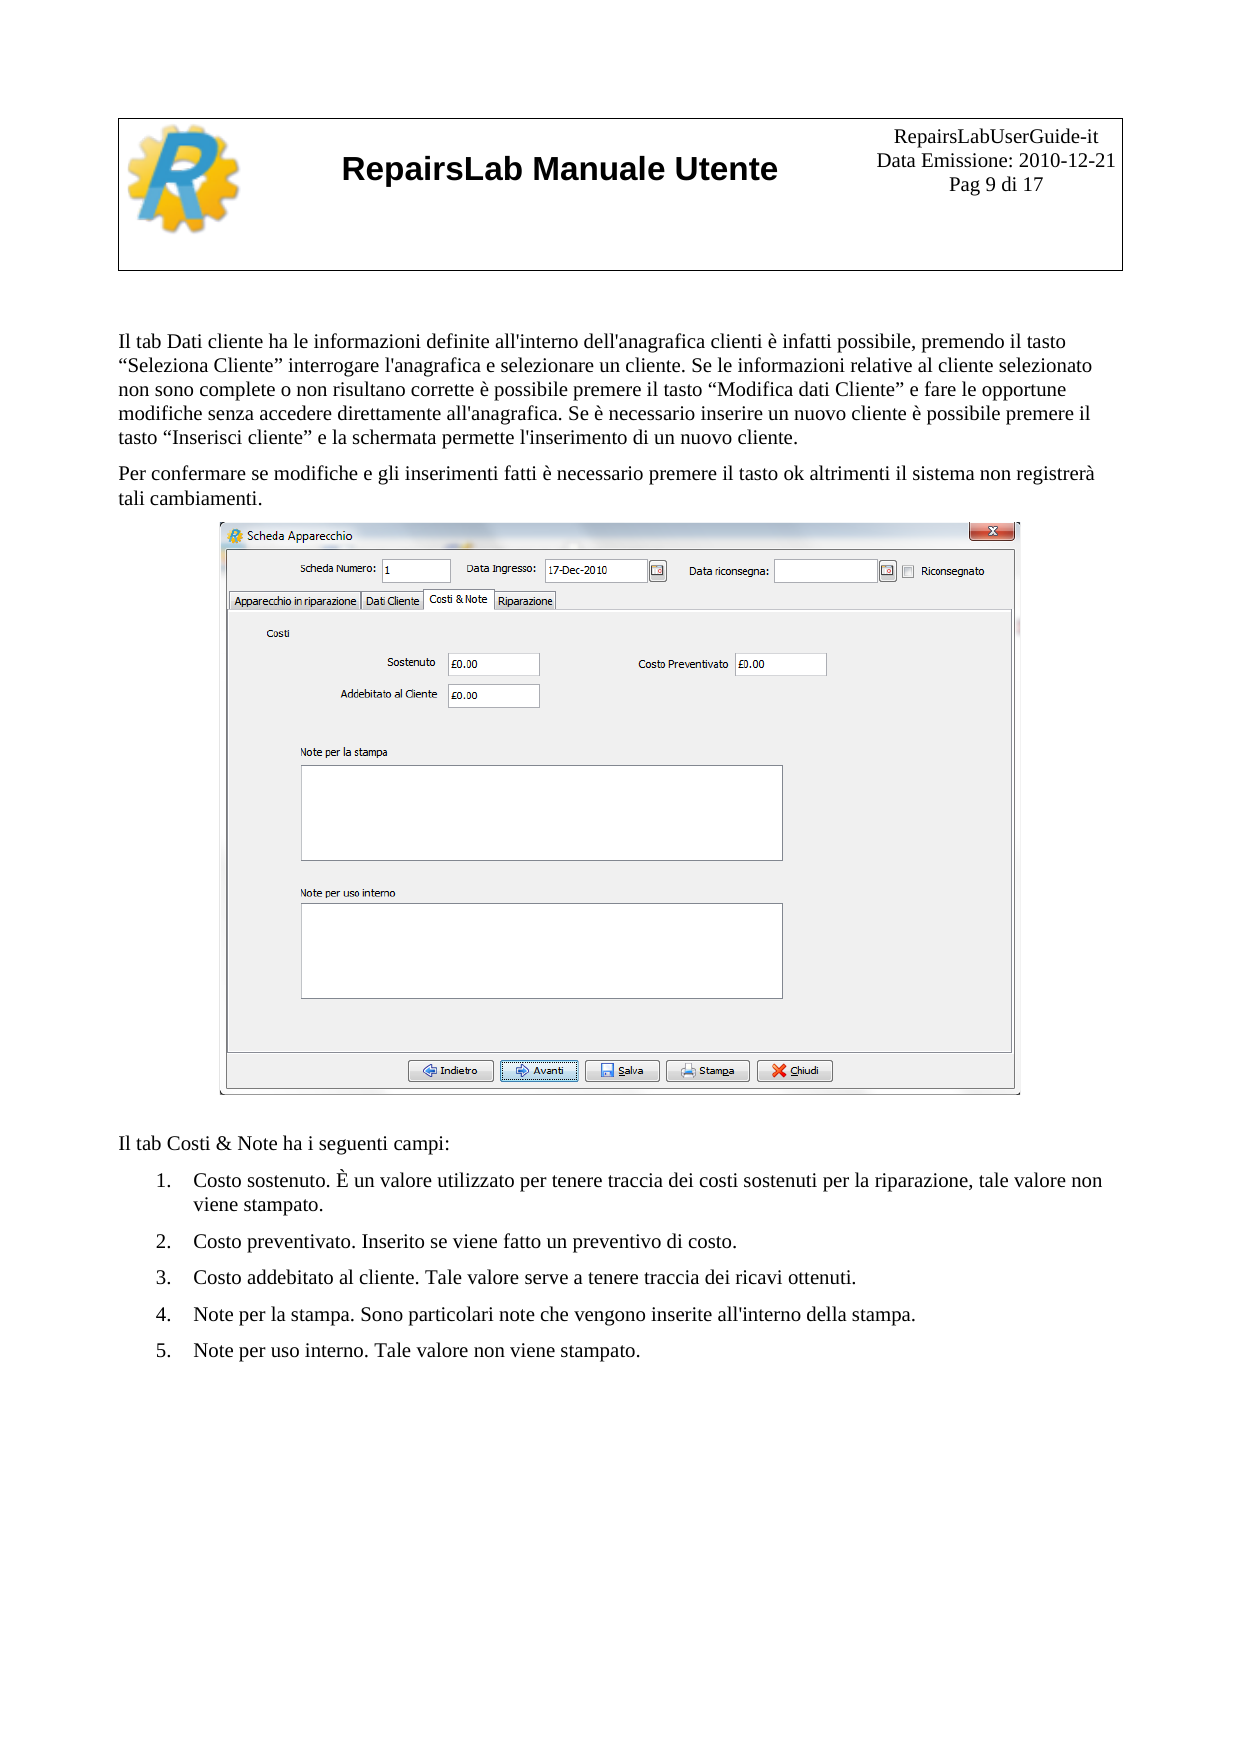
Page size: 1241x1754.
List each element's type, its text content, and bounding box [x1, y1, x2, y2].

picture [127, 123, 241, 236]
list Costo preventivato. Inserito se viene fatto un preventivo di costo. [156, 1228, 1122, 1253]
picture [219, 522, 1021, 1095]
list Note per uso interno. Tale valore non viene stampato. [156, 1338, 1122, 1362]
list Note per la stampa. Sono particolari note che vengono inserite all'interno della stampa. [156, 1302, 1122, 1326]
list Costo addebitato al cliente. Tale valore serve a tenere traccia dei ricavi ottenuti. [156, 1265, 1122, 1289]
text Il tab Costi & Note ha i seguenti campi: [118, 1131, 1122, 1155]
text Per confermare se modifiche e gli inserimenti fatti è necessario premere il tasto ok altrimenti il sistema non registrerà tali cambiamenti. [118, 461, 1122, 509]
text Il tab Dati cliente ha le informazioni definite all'interno dell'anagrafica clienti è infatti possibile, premendo il tasto “Seleziona Cliente” interrogare l'anagrafica e selezionare un cliente. Se le informazioni relative al cliente selezionato non sono complete o non risultano corrette è possibile premere il tasto “Modifica dati Cliente” e fare le opportune modifiche senza accedere direttamente all'anagrafica. Se è necessario inserire un nuovo cliente è possibile premere il tasto “Inserisci cliente” e la schermata permette l'inserimento di un nuovo cliente. [118, 328, 1122, 449]
list Costo sostenuto. È un valore utilizzato per tenere traccia dei costi sostenuti per la riparazione, tale valore non viene stampato. [156, 1168, 1122, 1216]
